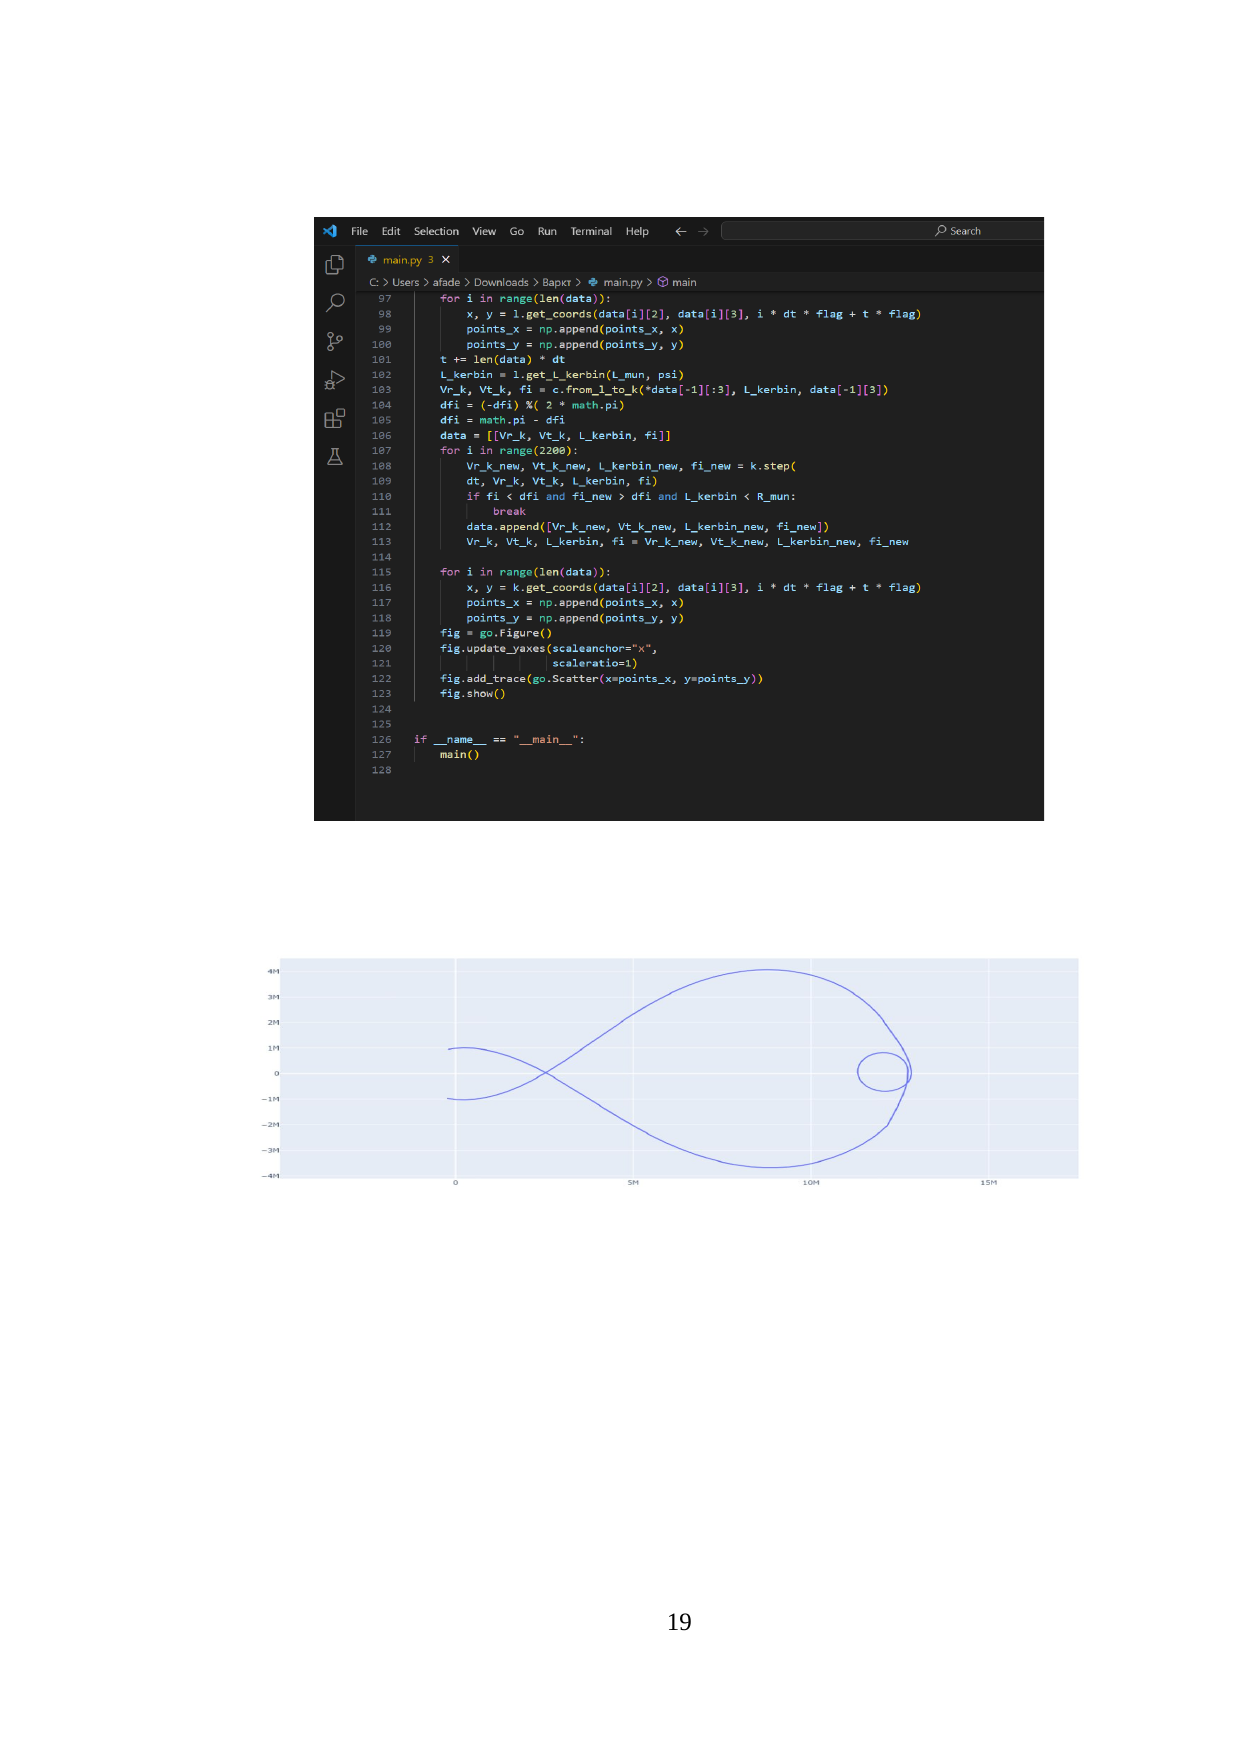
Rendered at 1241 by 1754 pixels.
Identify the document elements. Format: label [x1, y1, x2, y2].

picture [314, 217, 1045, 821]
picture [227, 910, 1132, 1217]
